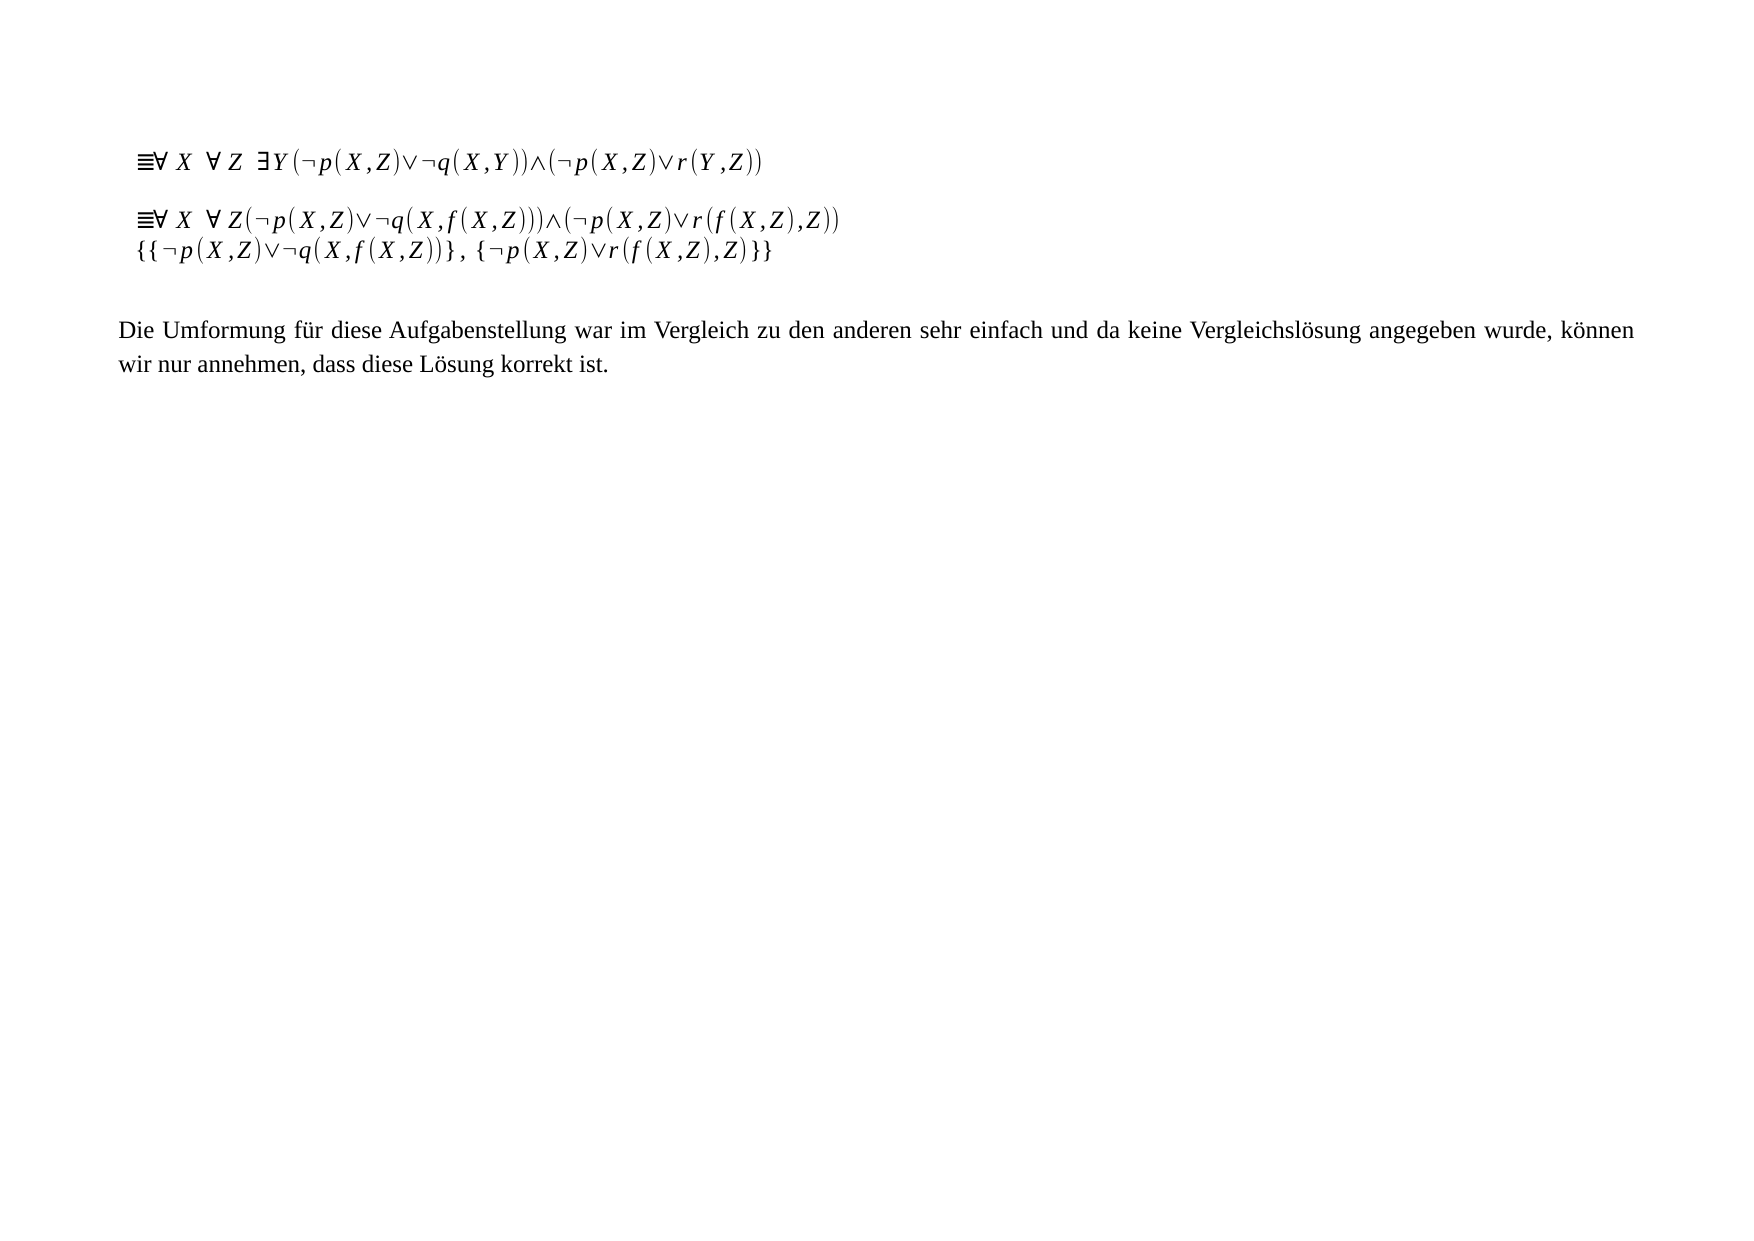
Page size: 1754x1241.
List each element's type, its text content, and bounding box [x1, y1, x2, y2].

text Die Umformung für diese Aufgabenstellung war im Vergleich zu den anderen sehr einfach und da keine Vergleichslösung angegeben wurde, können wir nur annehmen, dass diese Lösung korrekt ist. [118, 315, 1636, 378]
